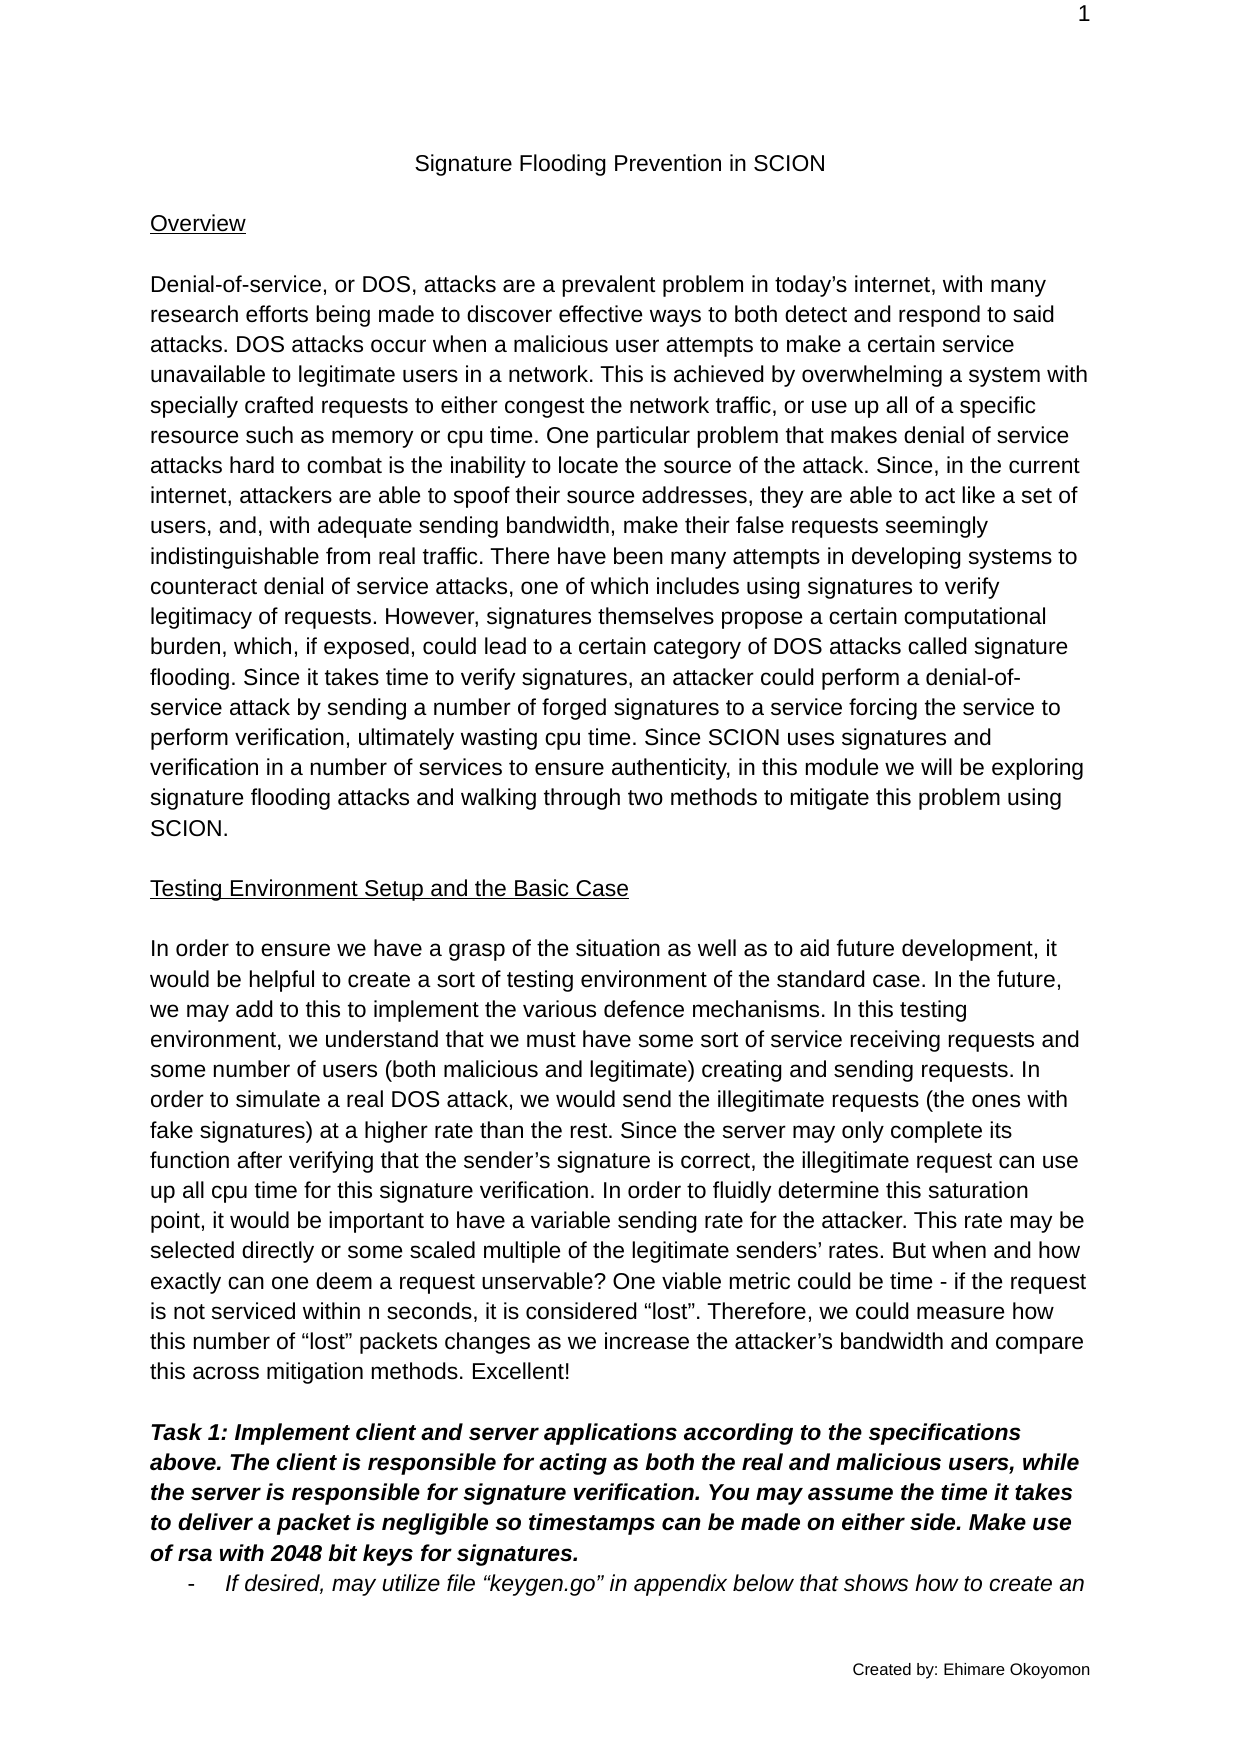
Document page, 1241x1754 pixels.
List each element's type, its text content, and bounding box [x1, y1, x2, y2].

text Denial-of-service, or DOS, attacks are a prevalent problem in today’s internet, with many research efforts being made to discover effective ways to both detect and respond to said attacks. DOS attacks occur when a malicious user attempts to make a certain service unavailable to legitimate users in a network. This is achieved by overwhelming a system with specially crafted requests to either congest the network traffic, or use up all of a specific resource such as memory or cpu time. One particular problem that makes denial of service attacks hard to combat is the inability to locate the source of the attack. Since, in the current internet, attackers are able to spoof their source addresses, they are able to act like a set of users, and, with adequate sending bandwidth, make their false requests seemingly indistinguishable from real traffic. There have been many attempts in developing systems to counteract denial of service attacks, one of which includes using signatures to verify legitimacy of requests. However, signatures themselves propose a certain computational burden, which, if exposed, could lead to a certain category of DOS attacks called signature flooding. Since it takes time to verify signatures, an attacker could perform a denial-of-service attack by sending a number of forged signatures to a service forcing the service to perform verification, ultimately wasting cpu time. Since SCION uses signatures and verification in a number of services to ensure authenticity, in this module we will be exploring signature flooding attacks and walking through two methods to mitigate this problem using SCION. [150, 271, 1090, 841]
text Testing Environment Setup and the Basic Case [150, 875, 1090, 901]
text In order to ensure we have a grasp of the situation as well as to aid future development, it would be helpful to create a sort of testing environment of the standard case. In the future, we may add to this to implement the various defence mechanisms. In this testing environment, we understand that we must have some sort of service receiving requests and some number of users (both malicious and legitimate) creating and sending requests. In order to simulate a real DOS attack, we would send the illegitimate requests (the ones with fake signatures) at a higher rate than the rest. Since the server may only complete its function after verifying that the sender’s signature is correct, the illegitimate request can use up all cpu time for this signature verification. In order to fluidly determine this saturation point, it would be important to have a variable sending rate for the attacker. This rate may be selected directly or some scaled multiple of the legitimate senders’ rates. But when and how exactly can one deem a request unservable? One viable metric could be time - if the request is not serviced within n seconds, it is considered “lost”. Therefore, we could measure how this number of “lost” packets changes as we increase the attacker’s bandwidth and compare this across mitigation methods. Excellent! [150, 935, 1090, 1385]
text Signature Flooding Prevention in SCION [150, 150, 1090, 176]
list If desired, may utilize file “keygen.go” in appendix below that shows how to create an [187, 1570, 1090, 1596]
text Overview [150, 210, 1090, 237]
text Task 1: Implement client and server applications according to the specifications above. The client is responsible for acting as both the real and malicious users, while the server is responsible for signature verification. You may assume the time it takes to deliver a packet is negligible so timestamps can be made on either side. Make use of rsa with 2048 bit keys for signatures. [150, 1419, 1090, 1566]
